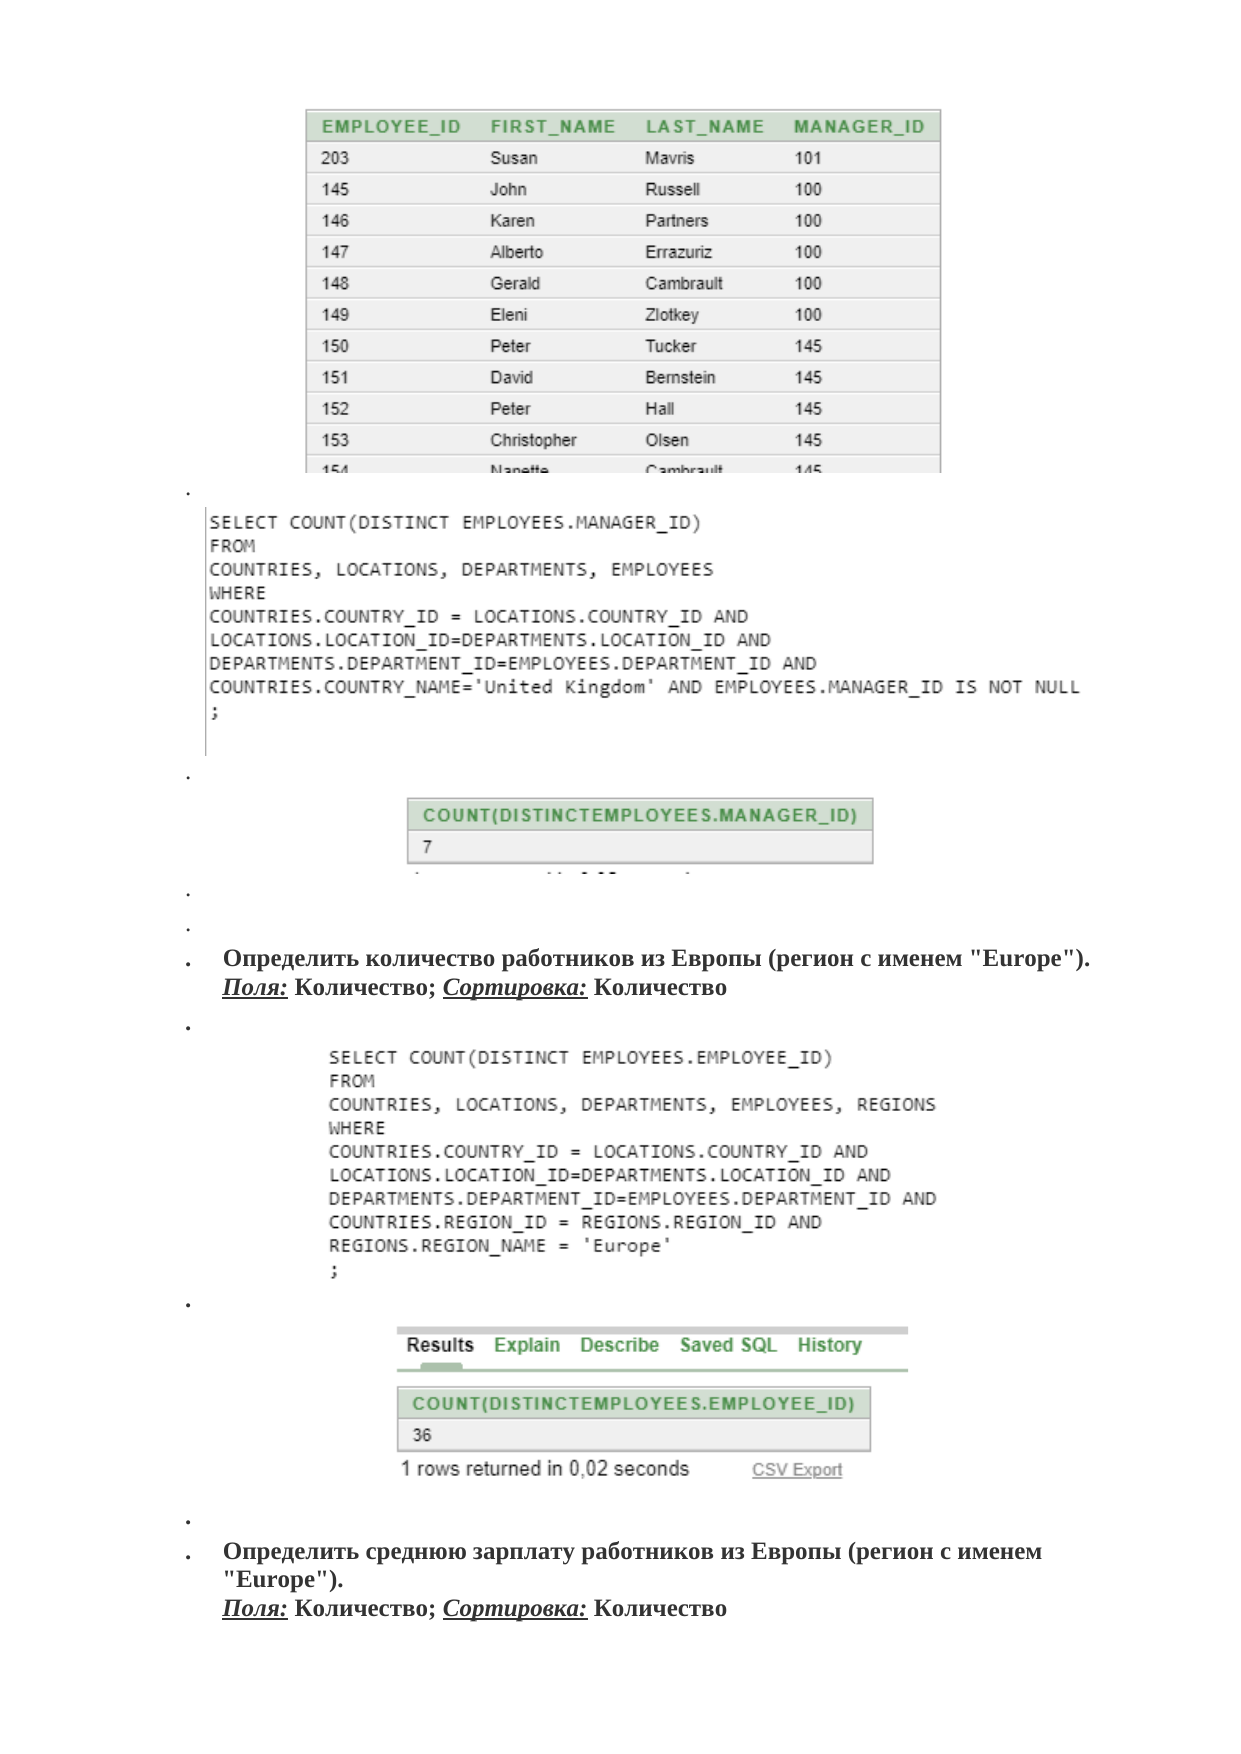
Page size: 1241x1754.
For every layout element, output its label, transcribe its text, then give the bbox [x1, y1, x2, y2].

picture [326, 1042, 974, 1285]
subtitle Определить среднюю зарплату работников из Европы (регион с именем "Europe"). Поля: Количество; Сортировка: Количество [185, 1536, 1152, 1622]
picture [301, 100, 998, 473]
picture [401, 790, 898, 874]
picture [391, 1319, 909, 1501]
subtitle Определить количество работников из Европы (регион с именем "Europe"). Поля: Количество; Сортировка: Количество [185, 943, 1152, 1001]
picture [205, 507, 1095, 756]
